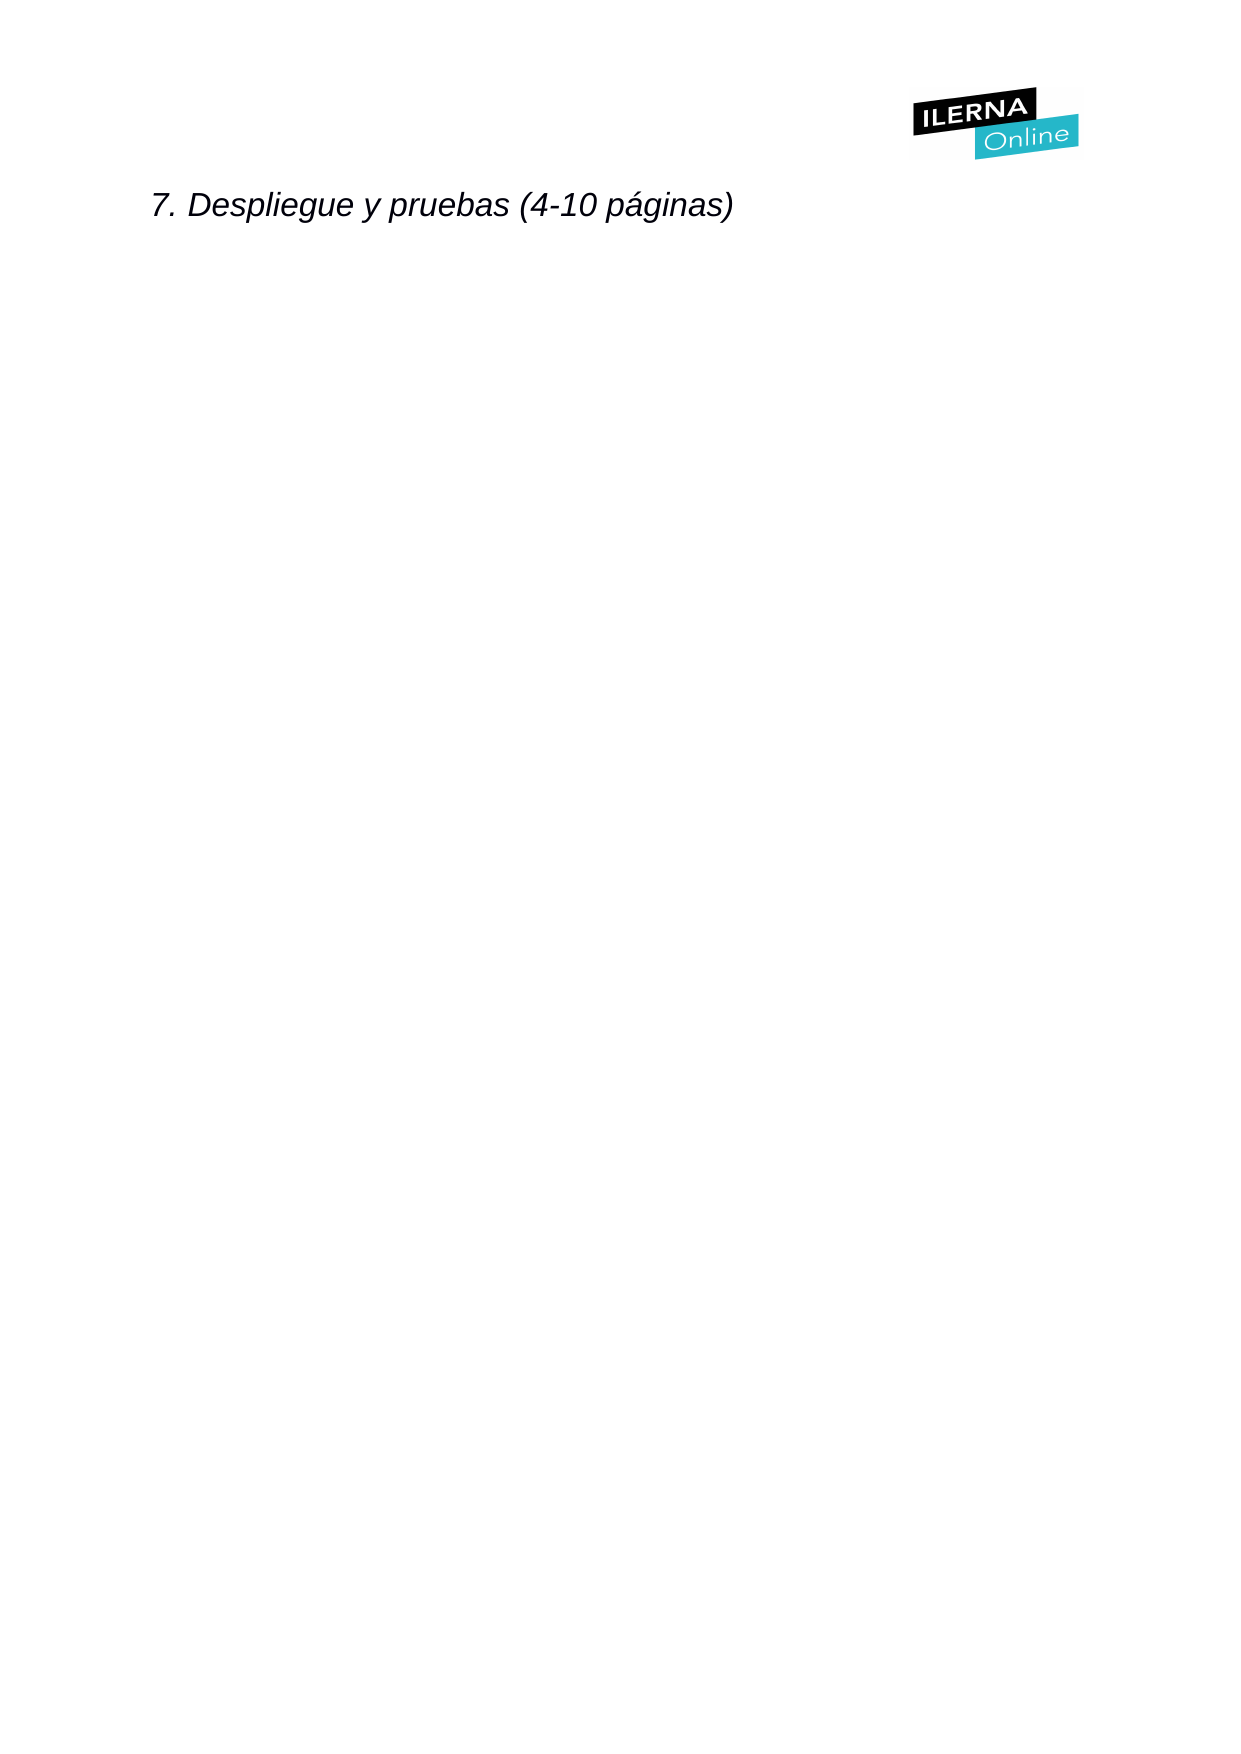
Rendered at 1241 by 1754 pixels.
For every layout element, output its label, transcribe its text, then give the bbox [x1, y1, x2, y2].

subtitle Despliegue y pruebas (4-10 páginas) [150, 184, 1090, 223]
picture [908, 87, 1084, 160]
